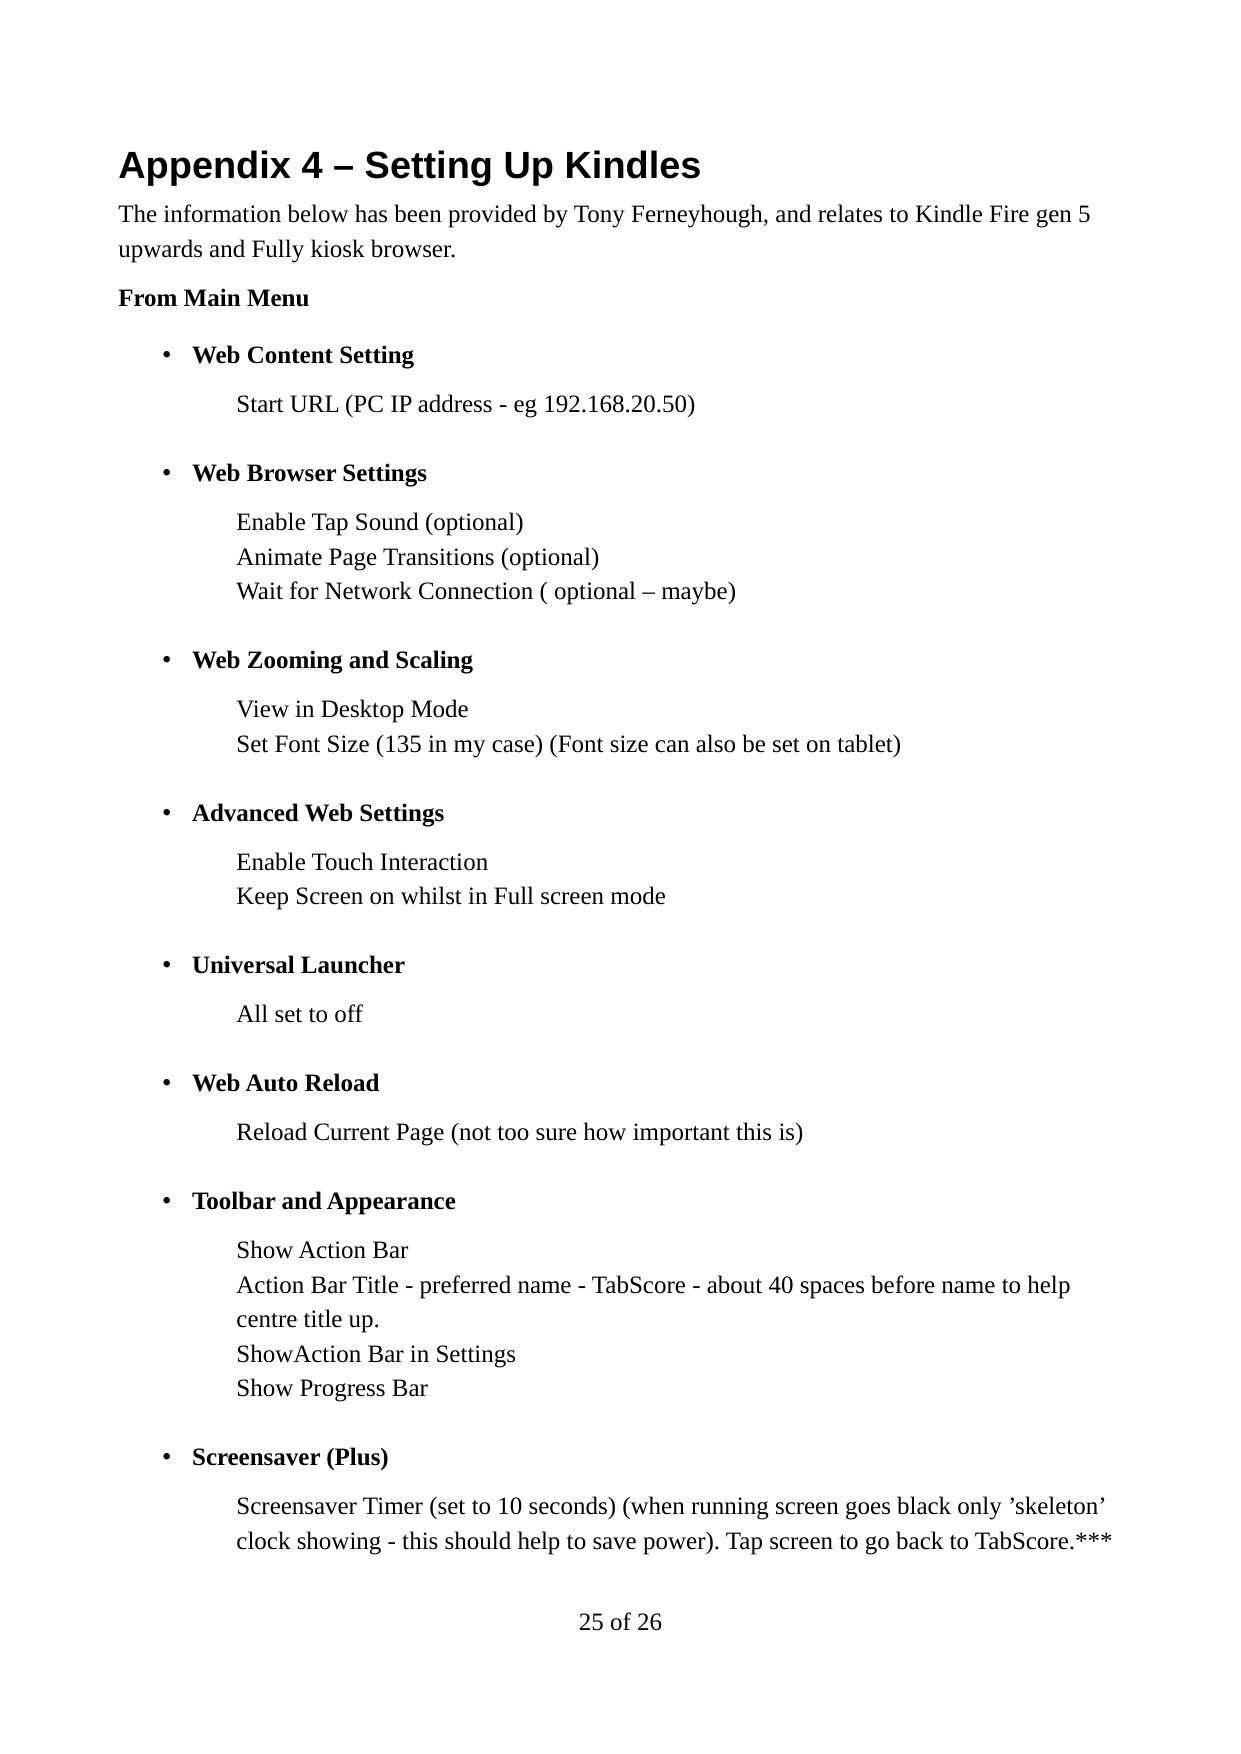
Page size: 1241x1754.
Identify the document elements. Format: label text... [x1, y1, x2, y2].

text From Main Menu [118, 283, 1122, 312]
text Enable Tap Sound (optional) [236, 507, 1122, 536]
list Web Auto Reload [162, 1068, 1122, 1097]
list Web Browser Settings [162, 458, 1122, 487]
text Show Action Bar [236, 1235, 1122, 1264]
text Wait for Network Connection ( optional – maybe) [236, 576, 1122, 605]
text Enable Touch Interaction [236, 847, 1122, 876]
subtitle Appendix 4 – Setting Up Kindles [118, 143, 1122, 187]
text Animate Page Transitions (optional) [236, 542, 1122, 571]
text All set to off [236, 999, 1122, 1028]
list Screensaver (Plus) [162, 1442, 1122, 1471]
text View in Desktop Mode [236, 694, 1122, 723]
text Keep Screen on whilst in Full screen mode [236, 881, 1122, 910]
text The information below has been provided by Tony Ferneyhough, and relates to Kindle Fire gen 5 upwards and Fully kiosk browser. [118, 199, 1122, 262]
text Action Bar Title - preferred name - TabScore - about 40 spaces before name to help centre title up. [236, 1270, 1122, 1333]
list Universal Launcher [162, 950, 1122, 979]
text Show Progress Bar [236, 1373, 1122, 1402]
list Web Content Setting [162, 340, 1122, 369]
list Toolbar and Appearance [162, 1186, 1122, 1215]
text ShowAction Bar in Settings [236, 1339, 1122, 1368]
list Web Zooming and Scaling [162, 645, 1122, 674]
text Reload Current Page (not too sure how important this is) [236, 1117, 1122, 1146]
text Start URL (PC IP address - eg 192.168.20.50) [236, 389, 1122, 418]
list Advanced Web Settings [162, 798, 1122, 827]
text Set Font Size (135 in my case) (Font size can also be set on tablet) [236, 729, 1122, 758]
text Screensaver Timer (set to 10 seconds) (when running screen goes black only ’skeleton’ clock showing - this should help to save power). Tap screen to go back to TabScore.*** [236, 1491, 1122, 1554]
